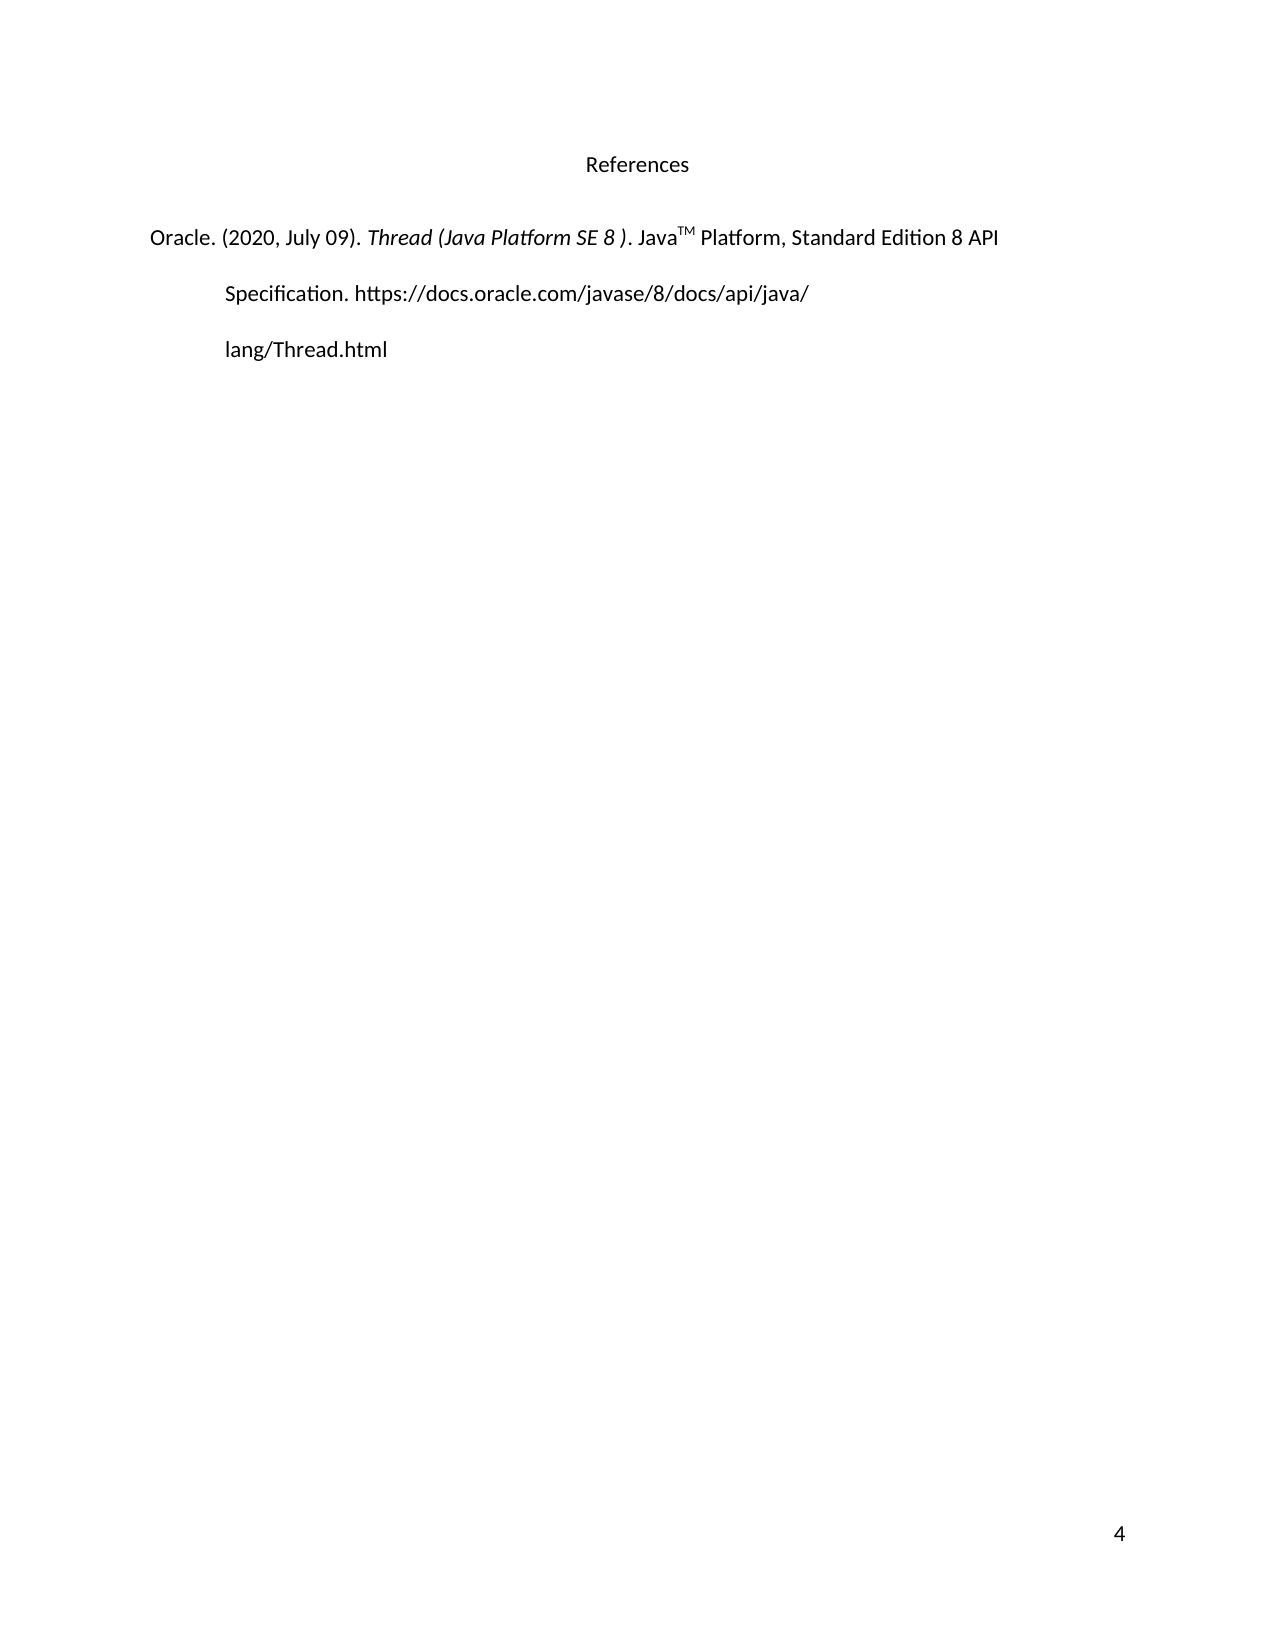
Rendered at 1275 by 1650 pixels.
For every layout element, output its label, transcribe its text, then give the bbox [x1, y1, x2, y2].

text Oracle. (2020, July 09). Thread (Java Platform SE 8 ). JavaTM Platform, Standard Edition 8 API Specification. https://docs.oracle.com/javase/8/docs/api/java/ lang/Thread.html [150, 223, 1125, 363]
text References [150, 150, 1125, 178]
